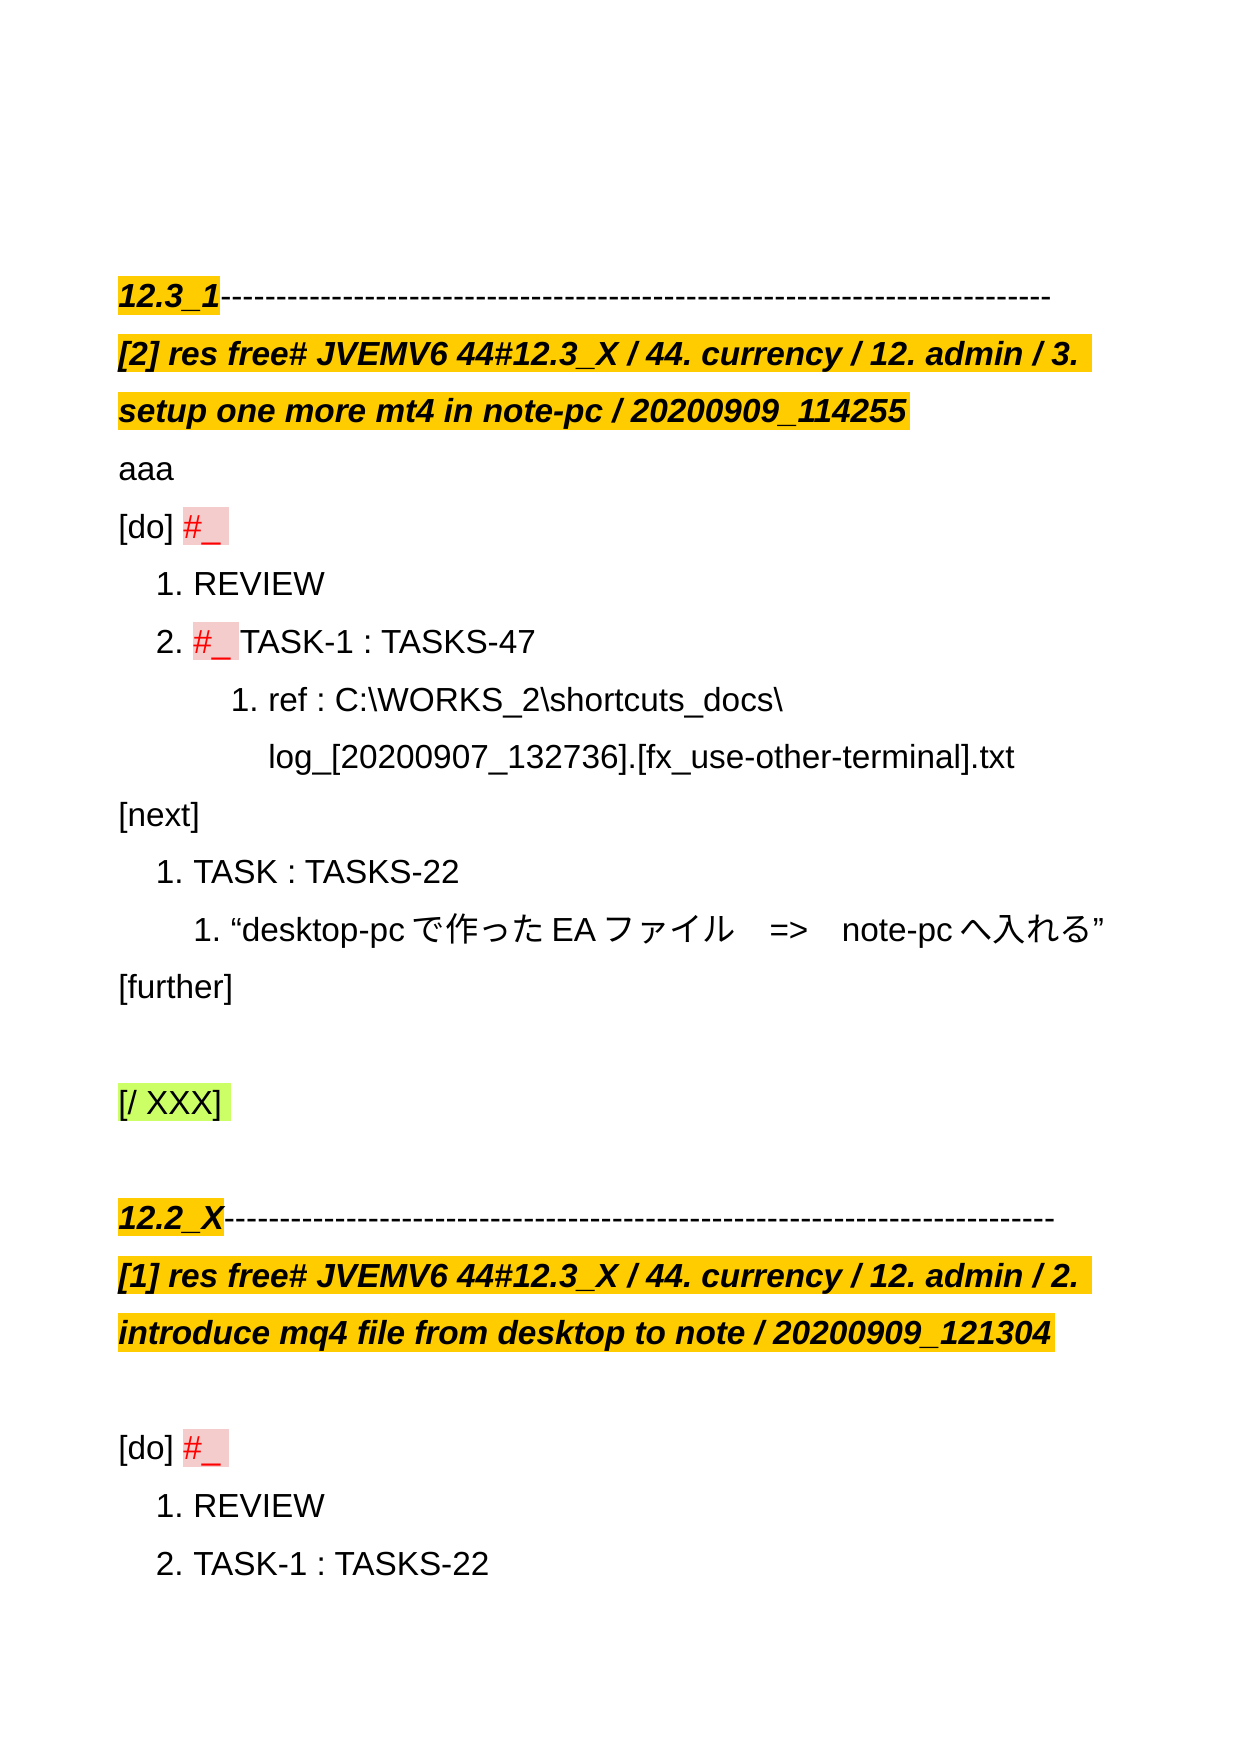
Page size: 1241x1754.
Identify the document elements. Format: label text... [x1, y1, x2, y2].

list TASK-1 : TASKS-22 [156, 1544, 1122, 1582]
text [1] res free# JVEMV6 44#12.3_X / 44. currency / 12. admin / 2. introduce mq4 file from desktop to note / 20200909_121304 [118, 1256, 1122, 1352]
text aaa [118, 449, 1122, 488]
text [further] [118, 968, 1122, 1006]
list ref : C:\WORKS_2\shortcuts_docs\log_[20200907_132736].[fx_use-other-terminal].txt [231, 679, 1122, 776]
list REVIEW [156, 564, 1122, 603]
text 12.3_1--------------------------------------------------------------------------- [118, 276, 1122, 315]
text [do] #_ [118, 1428, 1122, 1467]
list “desktop-pcで作ったEAファイル => note-pcへ入れる” [193, 910, 1122, 948]
text [/ XXX] [118, 1025, 1122, 1121]
text 12.2_X--------------------------------------------------------------------------- [118, 1198, 1122, 1236]
list REVIEW [156, 1486, 1122, 1524]
list #_ TASK-1 : TASKS-47 [156, 622, 1122, 660]
text [do] #_ [118, 507, 1122, 545]
text [next] [118, 795, 1122, 833]
list TASK : TASKS-22 [156, 852, 1122, 891]
text [2] res free# JVEMV6 44#12.3_X / 44. currency / 12. admin / 3. setup one more mt4 in note-pc / 20200909_114255 [118, 334, 1122, 430]
